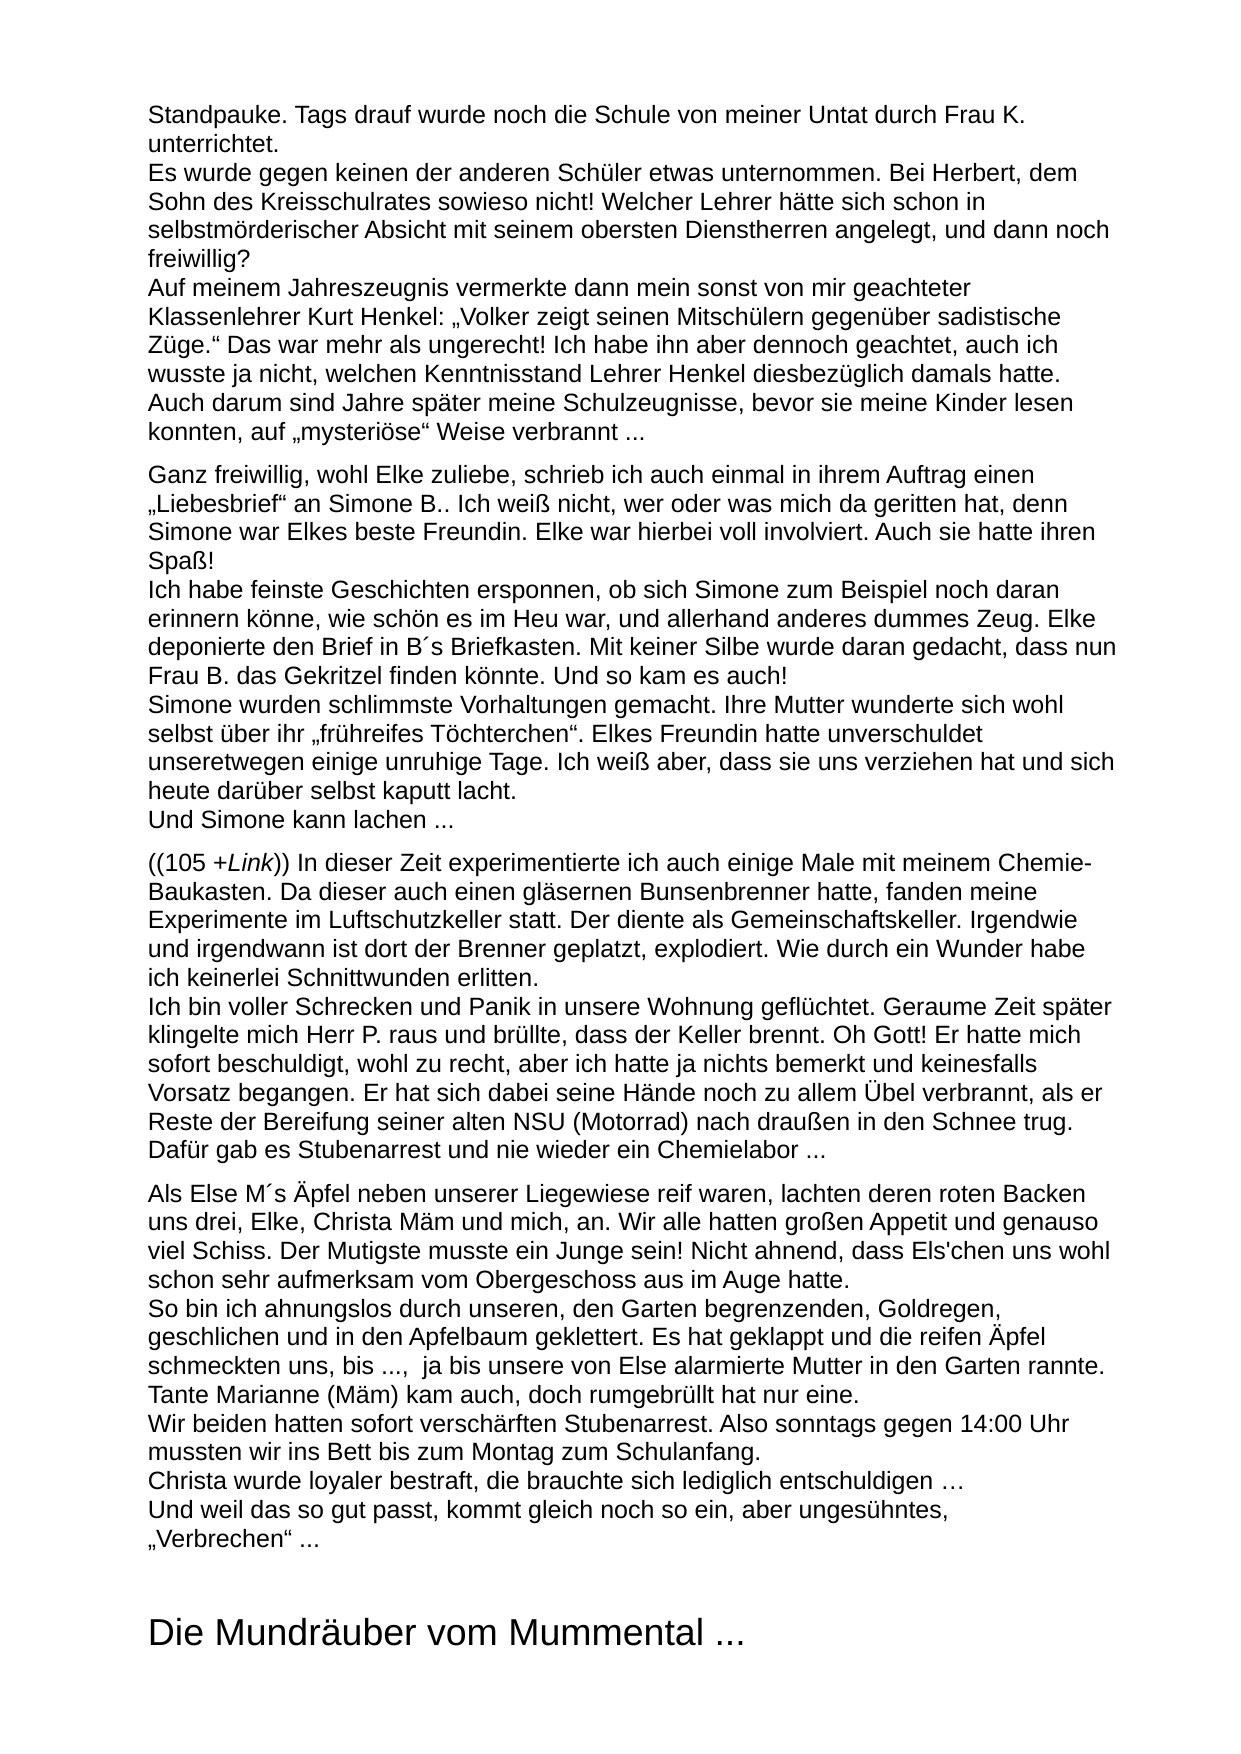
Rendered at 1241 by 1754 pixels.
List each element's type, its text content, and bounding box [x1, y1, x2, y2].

text Auf meinem Jahreszeugnis vermerkte dann mein sonst von mir geachteter Klassenlehrer Kurt Henkel: „Volker zeigt seinen Mitschülern gegenüber sadistische Züge.“ Das war mehr als ungerecht! Ich habe ihn aber dennoch geachtet, auch ich wusste ja nicht, welchen Kenntnisstand Lehrer Henkel diesbezüglich damals hatte. [148, 273, 1122, 388]
text Ganz freiwillig, wohl Elke zuliebe, schrieb ich auch einmal in ihrem Auftrag einen „Liebesbrief“ an Simone B.. Ich weiß nicht, wer oder was mich da geritten hat, denn Simone war Elkes beste Freundin. Elke war hierbei voll involviert. Auch sie hatte ihren Spaß! [148, 460, 1122, 575]
text Simone wurden schlimmste Vorhaltungen gemacht. Ihre Mutter wunderte sich wohl selbst über ihr „frühreifes Töchterchen“. Elkes Freundin hatte unverschuldet unseretwegen einige unruhige Tage. Ich weiß aber, dass sie uns verziehen hat und sich heute darüber selbst kaputt lacht. [148, 690, 1122, 805]
text Standpauke. Tags drauf wurde noch die Schule von meiner Untat durch Frau K. unterrichtet. [148, 100, 1122, 158]
text Auch darum sind Jahre später meine Schulzeugnisse, bevor sie meine Kinder lesen konnten, auf „mysteriöse“ Weise verbrannt ... [148, 388, 1122, 445]
text Und Simone kann lachen ... [148, 805, 1122, 833]
text Ich habe feinste Geschichten ersponnen, ob sich Simone zum Beispiel noch daran erinnern könne, wie schön es im Heu war, und allerhand anderes dummes Zeug. Elke deponierte den Brief in B´s Briefkasten. Mit keiner Silbe wurde daran gedacht, dass nun Frau B. das Gekritzel finden könnte. Und so kam es auch! [148, 575, 1122, 690]
text ((105 +Link)) In dieser Zeit experimentierte ich auch einige Male mit meinem Chemie-Baukasten. Da dieser auch einen gläsernen Bunsenbrenner hatte, fanden meine Experimente im Luftschutzkeller statt. Der diente als Gemeinschaftskeller. Irgendwie und irgendwann ist dort der Brenner geplatzt, explodiert. Wie durch ein Wunder habe ich keinerlei Schnittwunden erlitten. [148, 848, 1122, 992]
text Es wurde gegen keinen der anderen Schüler etwas unternommen. Bei Herbert, dem Sohn des Kreisschulrates sowieso nicht! Welcher Lehrer hätte sich schon in selbstmörderischer Absicht mit seinem obersten Dienstherren angelegt, und dann noch freiwillig? [148, 158, 1122, 273]
text Ich bin voller Schrecken und Panik in unsere Wohnung geflüchtet. Geraume Zeit später klingelte mich Herr P. raus und brüllte, dass der Keller brennt. Oh Gott! Er hatte mich sofort beschuldigt, wohl zu recht, aber ich hatte ja nichts bemerkt und keinesfalls Vorsatz begangen. Er hat sich dabei seine Hände noch zu allem Übel verbrannt, als er Reste der Bereifung seiner alten NSU (Motorrad) nach draußen in den Schnee trug. [148, 992, 1122, 1135]
text So bin ich ahnungslos durch unseren, den Garten begrenzenden, Goldregen, geschlichen und in den Apfelbaum geklettert. Es hat geklappt und die reifen Äpfel schmeckten uns, bis ..., ja bis unsere von Else alarmierte Mutter in den Garten rannte. Tante Marianne (Mäm) kam auch, doch rumgebrüllt hat nur eine. [148, 1293, 1122, 1408]
text Christa wurde loyaler bestraft, die brauchte sich lediglich entschuldigen … [148, 1466, 1122, 1495]
text Dafür gab es Stubenarrest und nie wieder ein Chemielabor ... [148, 1135, 1122, 1164]
text Die Mundräuber vom Mummental ... [148, 1610, 1122, 1653]
text Als Else M´s Äpfel neben unserer Liegewiese reif waren, lachten deren roten Backen uns drei, Elke, Christa Mäm und mich, an. Wir alle hatten großen Appetit und genauso viel Schiss. Der Mutigste musste ein Junge sein! Nicht ahnend, dass Els'chen uns wohl schon sehr aufmerksam vom Obergeschoss aus im Auge hatte. [148, 1178, 1122, 1293]
text Und weil das so gut passt, kommt gleich noch so ein, aber ungesühntes, „Verbrechen“ ... [148, 1495, 1122, 1552]
text Wir beiden hatten sofort verschärften Stubenarrest. Also sonntags gegen 14:00 Uhr mussten wir ins Bett bis zum Montag zum Schulanfang. [148, 1408, 1122, 1466]
